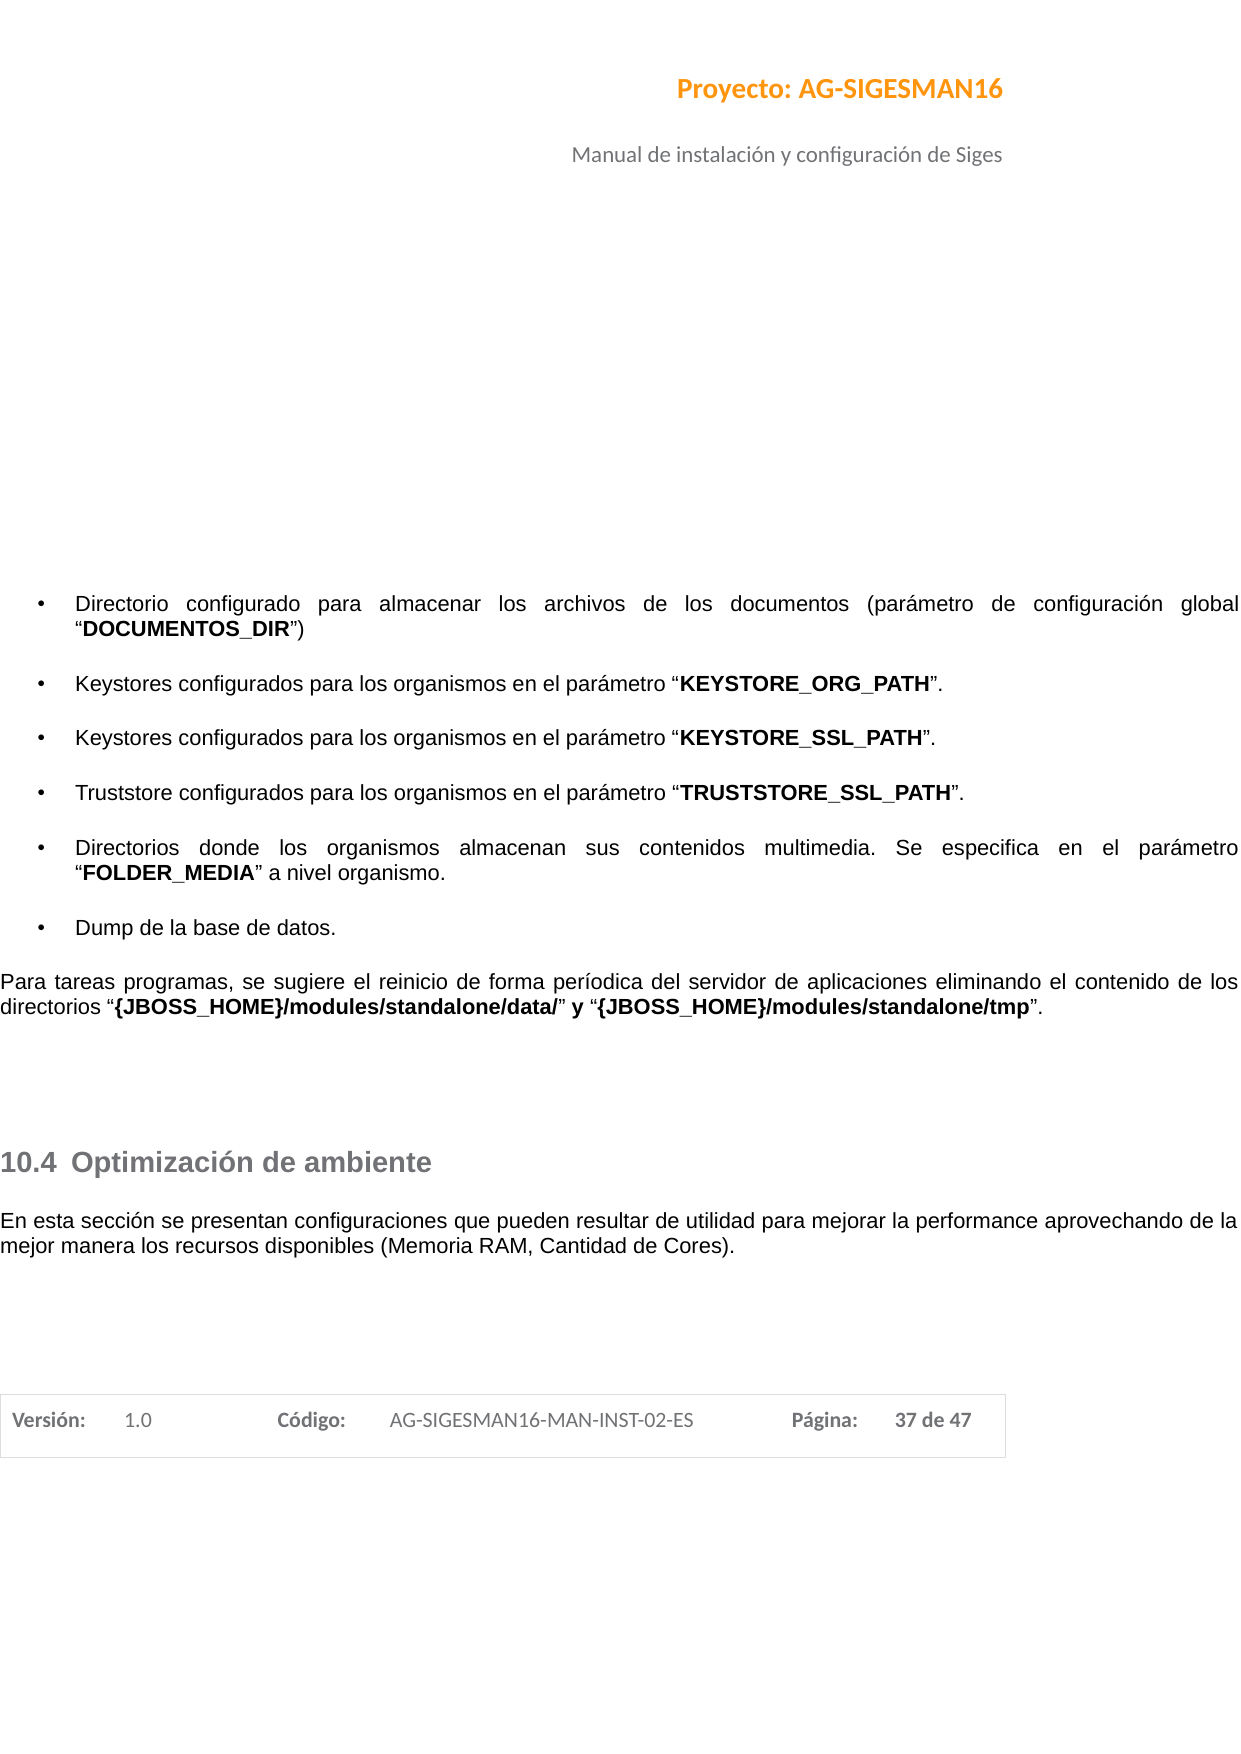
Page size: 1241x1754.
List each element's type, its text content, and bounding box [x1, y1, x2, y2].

subtitle Optimización de ambiente [0, 1145, 1240, 1178]
list Directorio configurado para almacenar los archivos de los documentos (parámetro de configuración global “DOCUMENTOS_DIR”) [37, 591, 1240, 641]
text Para tareas programas, se sugiere el reinicio de forma períodica del servidor de aplicaciones eliminando el contenido de los directorios “{JBOSS_HOME}/modules/standalone/data/” y “{JBOSS_HOME}/modules/standalone/tmp”. [0, 969, 1240, 1019]
list Keystores configurados para los organismos en el parámetro “KEYSTORE_ORG_PATH”. [37, 670, 1240, 696]
list Keystores configurados para los organismos en el parámetro “KEYSTORE_SSL_PATH”. [37, 725, 1240, 750]
list Dump de la base de datos. [37, 914, 1240, 939]
text En esta sección se presentan configuraciones que pueden resultar de utilidad para mejorar la performance aprovechando de la mejor manera los recursos disponibles (Memoria RAM, Cantidad de Cores). [0, 1208, 1240, 1258]
list Directorios donde los organismos almacenan sus contenidos multimedia. Se especifica en el parámetro “FOLDER_MEDIA” a nivel organismo. [37, 834, 1240, 885]
list Truststore configurados para los organismos en el parámetro “TRUSTSTORE_SSL_PATH”. [37, 780, 1240, 805]
